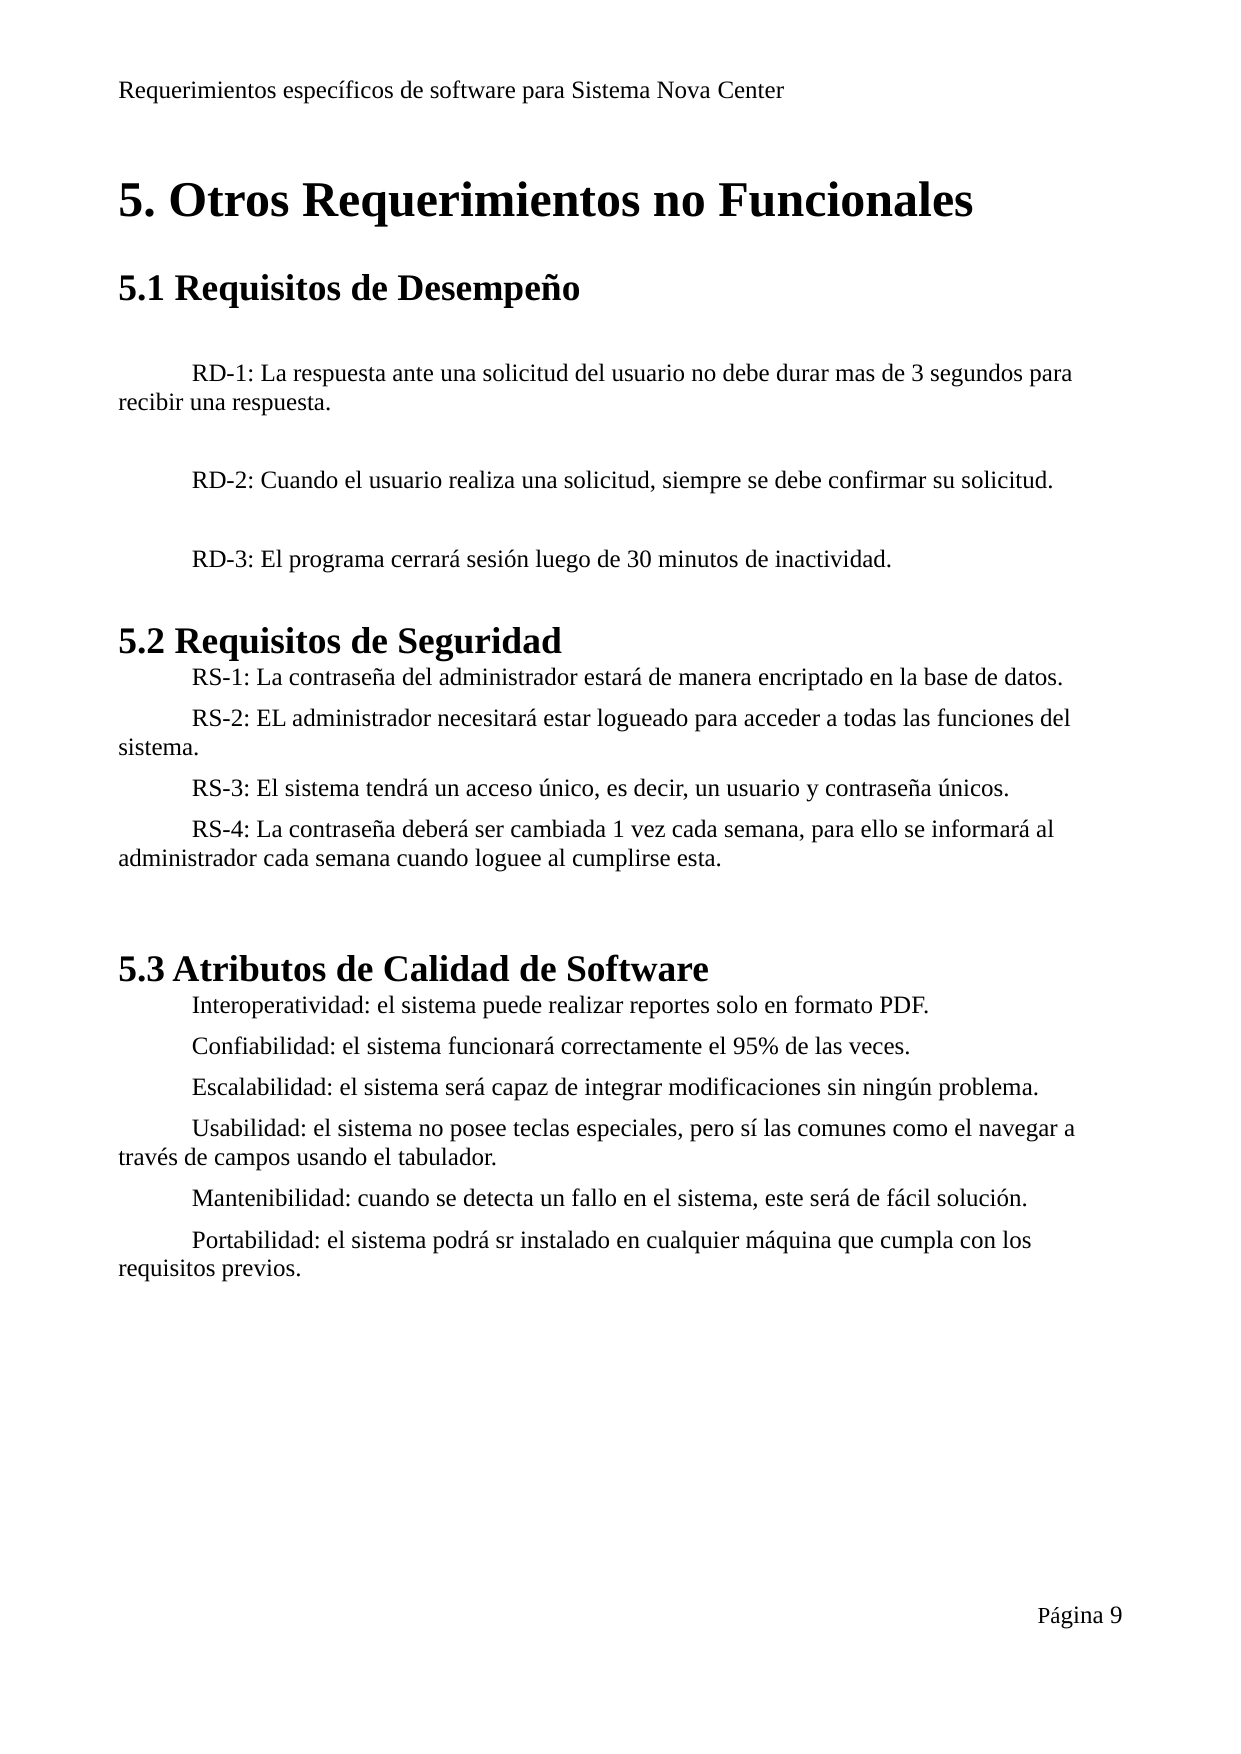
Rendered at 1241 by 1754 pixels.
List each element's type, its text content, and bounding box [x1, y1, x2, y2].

text RS-3: El sistema tendrá un acceso único, es decir, un usuario y contraseña únicos. [118, 773, 1122, 802]
text RS-4: La contraseña deberá ser cambiada 1 vez cada semana, para ello se informará al administrador cada semana cuando loguee al cumplirse esta. [118, 814, 1122, 872]
subtitle 5.1 Requisitos de Desempeño [118, 265, 1122, 308]
text Usabilidad: el sistema no posee teclas especiales, pero sí las comunes como el navegar a través de campos usando el tabulador. [118, 1113, 1122, 1171]
text Confiabilidad: el sistema funcionará correctamente el 95% de las veces. [118, 1031, 1122, 1060]
text RD-3: El programa cerrará sesión luego de 30 minutos de inactividad. [118, 544, 1122, 573]
text Mantenibilidad: cuando se detecta un fallo en el sistema, este será de fácil solución. [118, 1183, 1122, 1212]
text Interoperatividad: el sistema puede realizar reportes solo en formato PDF. [118, 990, 1122, 1018]
subtitle 5. Otros Requerimientos no Funcionales [118, 170, 1122, 227]
text Portabilidad: el sistema podrá sr instalado en cualquier máquina que cumpla con los requisitos previos. [118, 1225, 1122, 1282]
text RD-1: La respuesta ante una solicitud del usuario no debe durar mas de 3 segundos para recibir una respuesta. [118, 358, 1122, 416]
subtitle 5.2 Requisitos de Seguridad [118, 619, 1122, 662]
text RD-2: Cuando el usuario realiza una solicitud, siempre se debe confirmar su solicitud. [118, 466, 1122, 494]
text Escalabilidad: el sistema será capaz de integrar modificaciones sin ningún problema. [118, 1072, 1122, 1101]
text RS-2: EL administrador necesitará estar logueado para acceder a todas las funciones del sistema. [118, 703, 1122, 761]
text RS-1: La contraseña del administrador estará de manera encriptado en la base de datos. [118, 662, 1122, 691]
subtitle 5.3 Atributos de Calidad de Software [118, 947, 1122, 990]
